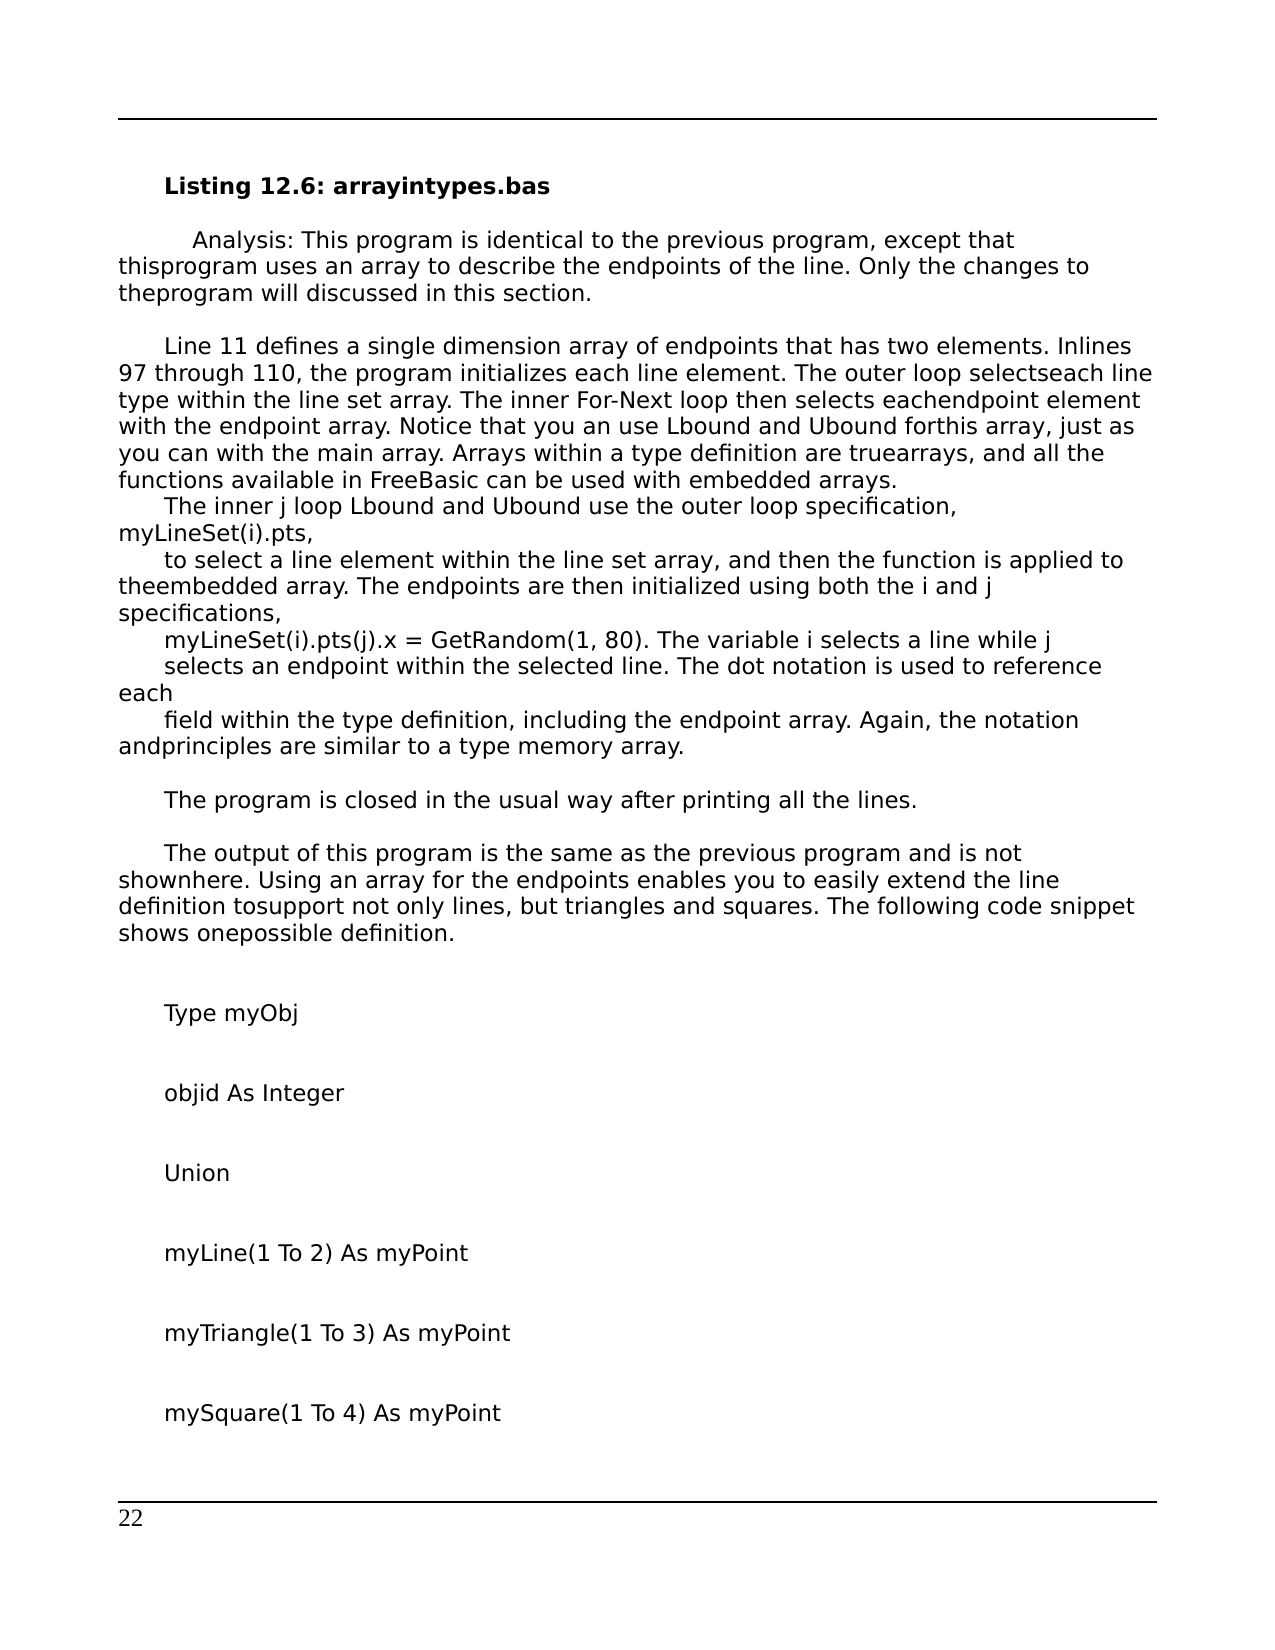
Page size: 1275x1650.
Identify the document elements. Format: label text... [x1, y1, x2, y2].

text The inner j loop Lbound and Ubound use the outer loop specification, myLineSet(i).pts, [118, 493, 1157, 547]
text myLine(1 To 2) As myPoint [118, 1240, 1157, 1267]
text selects an endpoint within the selected line. The dot notation is used to reference each [118, 653, 1157, 707]
text myTriangle(1 To 3) As myPoint [118, 1320, 1157, 1347]
text Line 11 defines a single dimension array of endpoints that has two elements. Inlines 97 through 110, the program initializes each line element. The outer loop selectseach line type within the line set array. The inner For-Next loop then selects eachendpoint element with the endpoint array. Notice that you an use Lbound and Ubound forthis array, just as you can with the main array. Arrays within a type definition are truearrays, and all the functions available in FreeBasic can be used with embedded arrays. [118, 333, 1157, 493]
text myLineSet(i).pts(j).x = GetRandom(1, 80). The variable i selects a line while j [118, 627, 1157, 653]
text Type myObj [118, 1000, 1157, 1027]
text to select a line element within the line set array, and then the function is applied to theembedded array. The endpoints are then initialized using both the i and j specifications, [118, 547, 1157, 627]
text Listing 12.6: arrayintypes.bas [118, 173, 1157, 200]
text The program is closed in the usual way after printing all the lines. [118, 787, 1157, 813]
text field within the type definition, including the endpoint array. Again, the notation andprinciples are similar to a type memory array. [118, 707, 1157, 760]
text objid As Integer [118, 1080, 1157, 1107]
text mySquare(1 To 4) As myPoint [118, 1400, 1157, 1427]
text Union [118, 1160, 1157, 1187]
text Analysis: This program is identical to the previous program, except that thisprogram uses an array to describe the endpoints of the line. Only the changes to theprogram will discussed in this section. [118, 227, 1157, 307]
text The output of this program is the same as the previous program and is not shownhere. Using an array for the endpoints enables you to easily extend the line definition tosupport not only lines, but triangles and squares. The following code snippet shows onepossible definition. [118, 840, 1157, 947]
